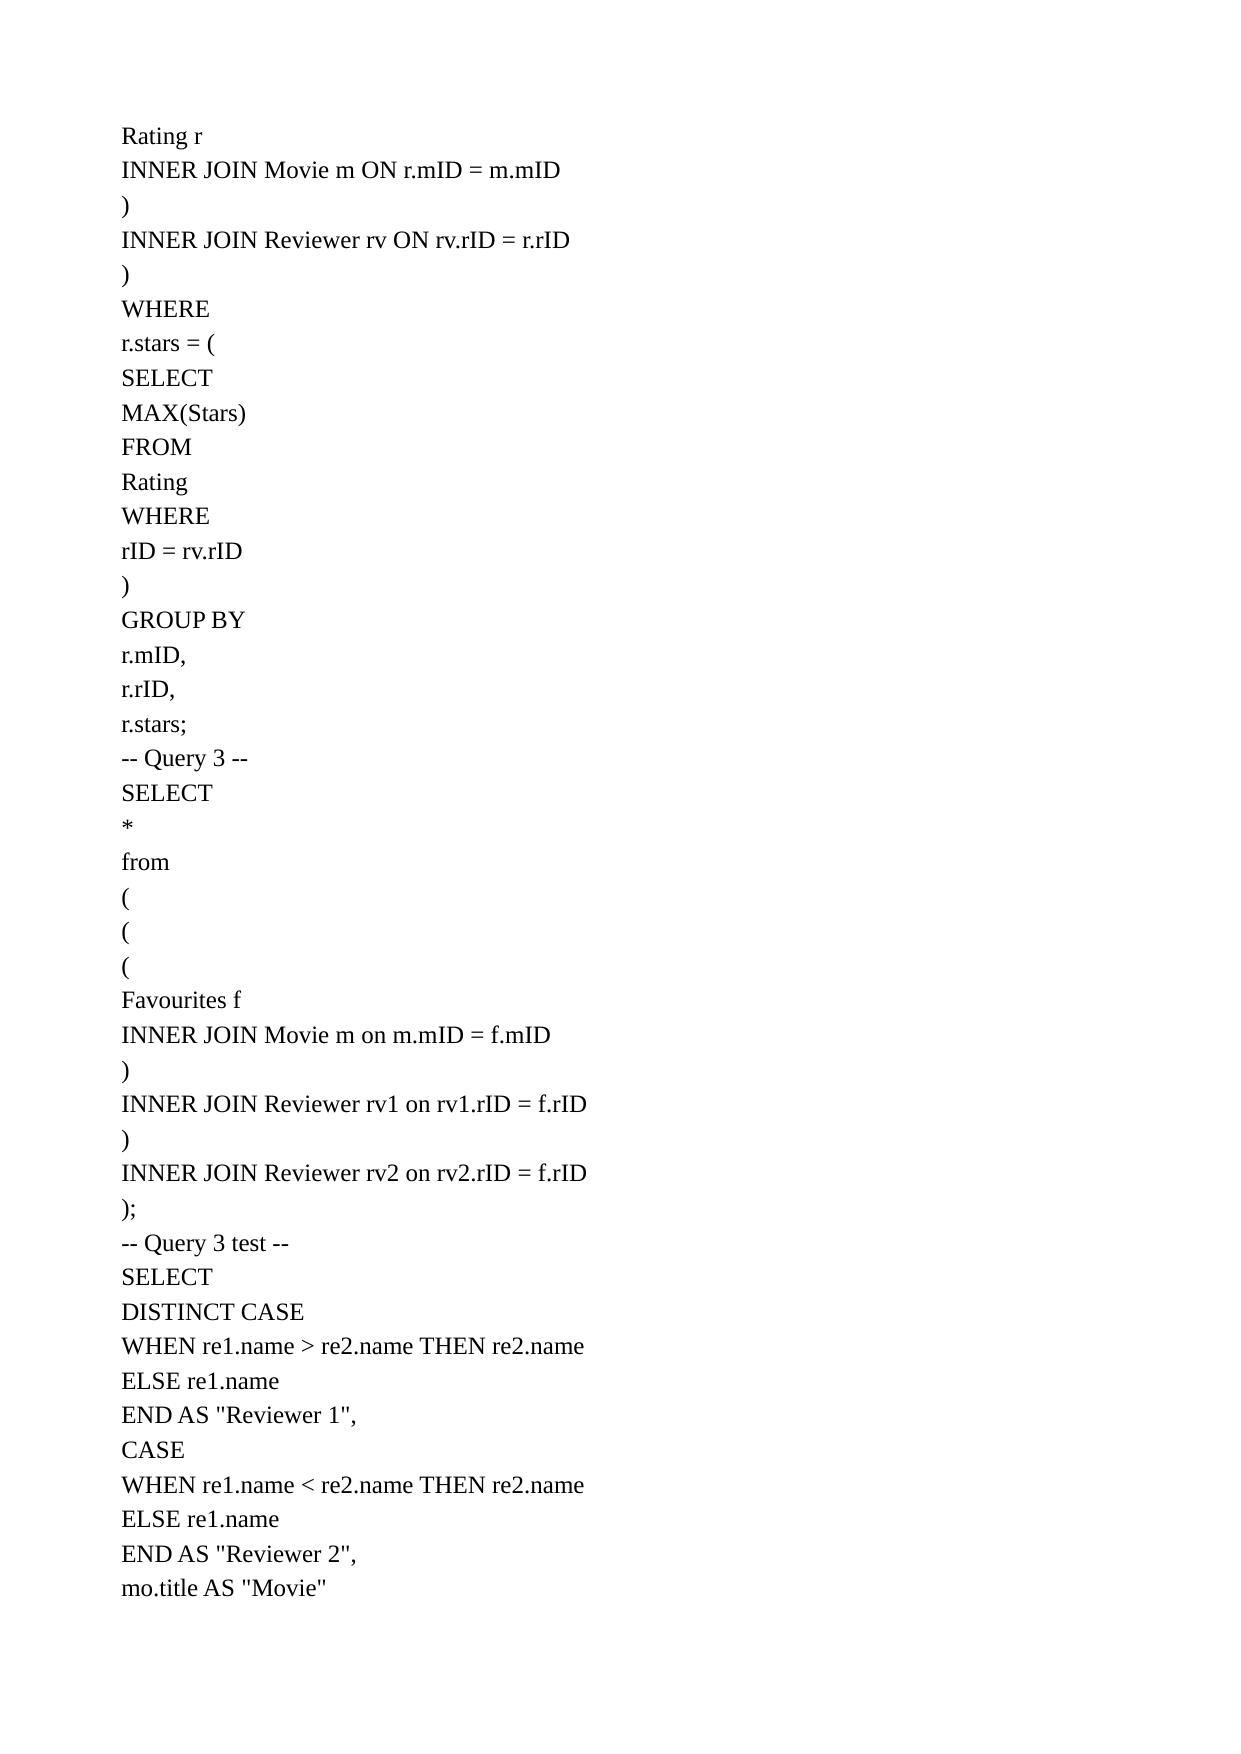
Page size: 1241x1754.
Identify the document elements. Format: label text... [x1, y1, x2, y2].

table_header SELECT [118, 360, 227, 395]
table_header r.stars; [118, 706, 200, 741]
table_header GROUP BY [118, 602, 262, 637]
table_header FROM [118, 429, 206, 464]
table_header DISTINCT CASE [118, 1294, 320, 1328]
table_header ELSE re1.name [118, 1363, 294, 1398]
table_header WHERE [118, 499, 224, 533]
table_header Favourites f [118, 983, 254, 1017]
table_header WHEN re1.name < re2.name THEN re2.name [118, 1467, 599, 1501]
table_header ( [118, 914, 143, 948]
table_header MAX(Stars) [118, 395, 259, 429]
table_header END AS "Reviewer 2", [118, 1536, 373, 1571]
table_header -- Query 3 test -- [118, 1225, 302, 1259]
table_header -- Query 3 -- [118, 741, 262, 775]
table_header INNER JOIN Reviewer rv ON rv.rID = r.rID [118, 222, 586, 256]
table_header r.rID, [118, 671, 190, 706]
table_header ) [118, 256, 143, 291]
table_header ELSE re1.name [118, 1501, 294, 1536]
table_header INNER JOIN Reviewer rv2 on rv2.rID = f.rID [118, 1156, 602, 1190]
table_header INNER JOIN Movie m ON r.mID = m.mID [118, 153, 576, 187]
table_header r.stars = ( [118, 326, 228, 360]
table_header ) [118, 568, 143, 602]
table_header ); [118, 1190, 149, 1225]
table_header WHERE [118, 291, 224, 326]
table_header Rating [118, 464, 202, 498]
table_header WHEN re1.name > re2.name THEN re2.name [118, 1329, 599, 1363]
table_header Rating r [118, 118, 216, 153]
table_header SELECT [118, 1259, 227, 1294]
table_header END AS "Reviewer 1", [118, 1398, 373, 1432]
table_header CASE [118, 1432, 200, 1467]
table_header INNER JOIN Reviewer rv1 on rv1.rID = f.rID [118, 1086, 602, 1121]
table_header ) [118, 1121, 143, 1156]
table_header ( [118, 948, 143, 983]
table_header INNER JOIN Movie m on m.mID = f.mID [118, 1017, 565, 1052]
table_header r.mID, [118, 637, 201, 671]
table_header * [118, 810, 148, 844]
table_header from [118, 844, 183, 879]
table_header ) [118, 187, 143, 222]
table_header ) [118, 1052, 143, 1086]
table_header mo.title AS "Movie" [118, 1571, 343, 1605]
table_header SELECT [118, 775, 227, 810]
table_header rID = rv.rID [118, 533, 257, 568]
table_header ( [118, 879, 143, 913]
